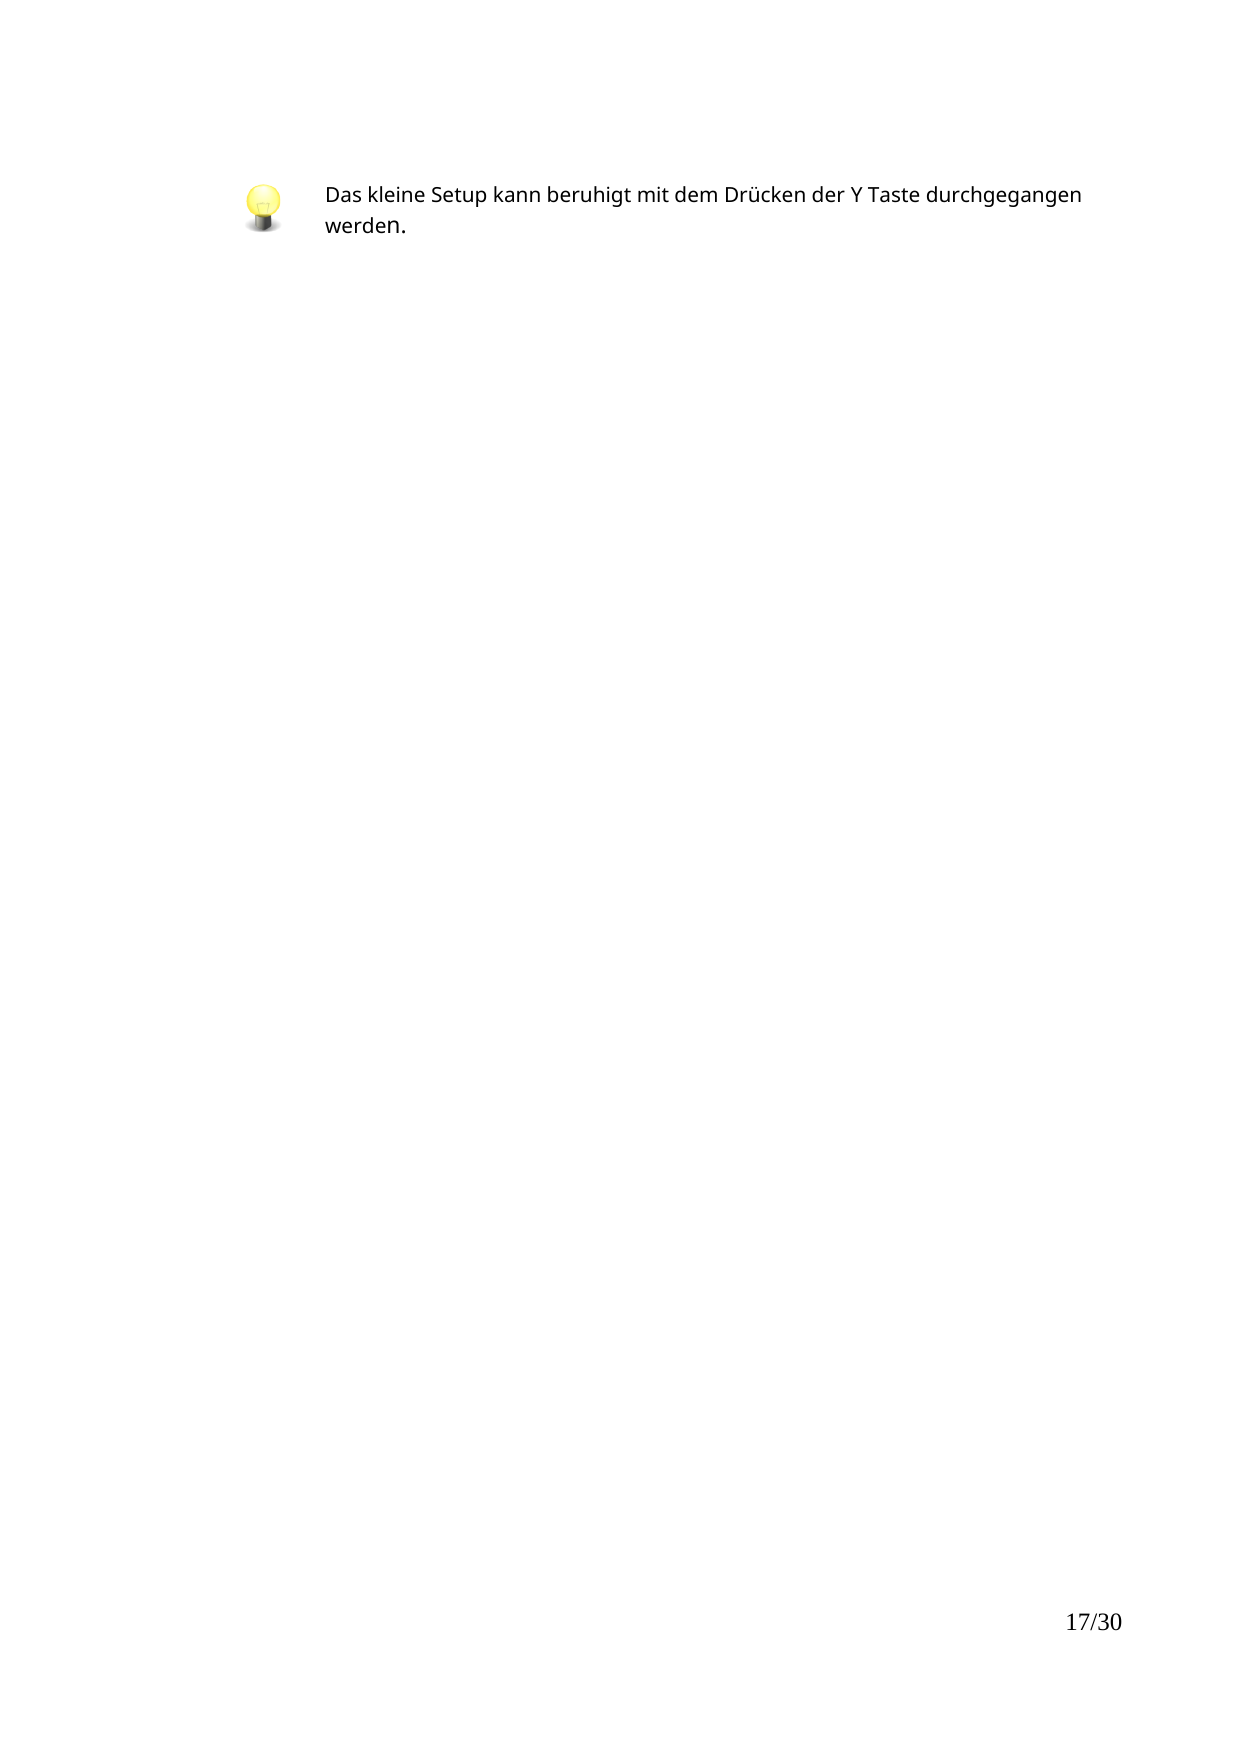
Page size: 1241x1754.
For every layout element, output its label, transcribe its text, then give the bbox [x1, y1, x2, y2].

picture [238, 180, 292, 234]
text Das kleine Setup kann beruhigt mit dem Drücken der Y Taste durchgegangen werden. [325, 181, 1122, 240]
